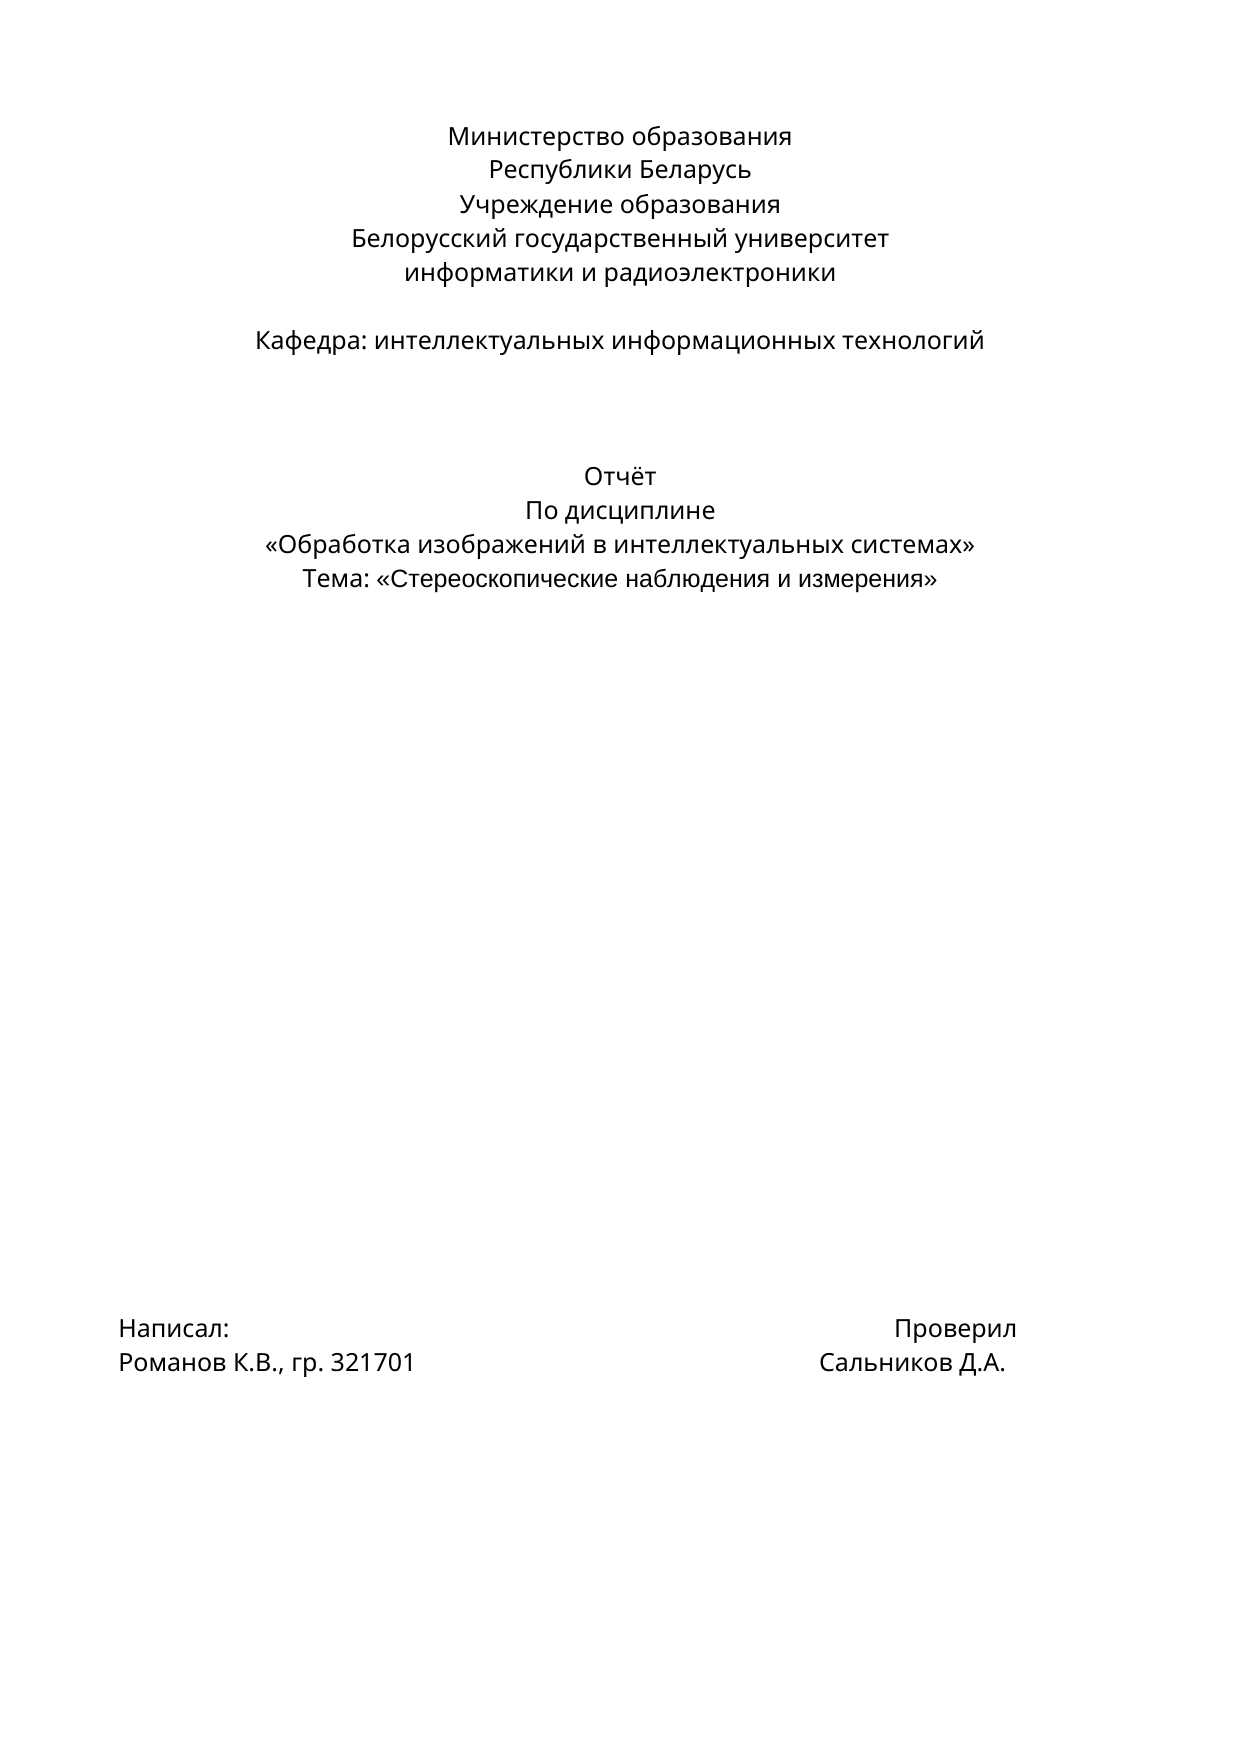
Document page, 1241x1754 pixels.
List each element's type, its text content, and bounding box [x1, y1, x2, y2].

text Отчёт [118, 459, 1122, 493]
text Написал: Проверил [118, 1310, 1122, 1344]
text Учреждение образования [118, 186, 1122, 220]
text Кафедра: интеллектуальных информационных технологий [118, 322, 1122, 357]
text По дисциплине [118, 493, 1122, 527]
text Тема: «Стереоскопические наблюдения и измерения» [118, 561, 1122, 595]
text информатики и радиоэлектроники [118, 254, 1122, 288]
text Романов К.В., гр. 321701 Сальников Д.А. [118, 1344, 1122, 1378]
text Министерство образования [118, 118, 1122, 152]
text Республики Беларусь [118, 152, 1122, 186]
text Белорусский государственный университет [118, 220, 1122, 254]
text «Обработка изображений в интеллектуальных системах» [118, 527, 1122, 561]
